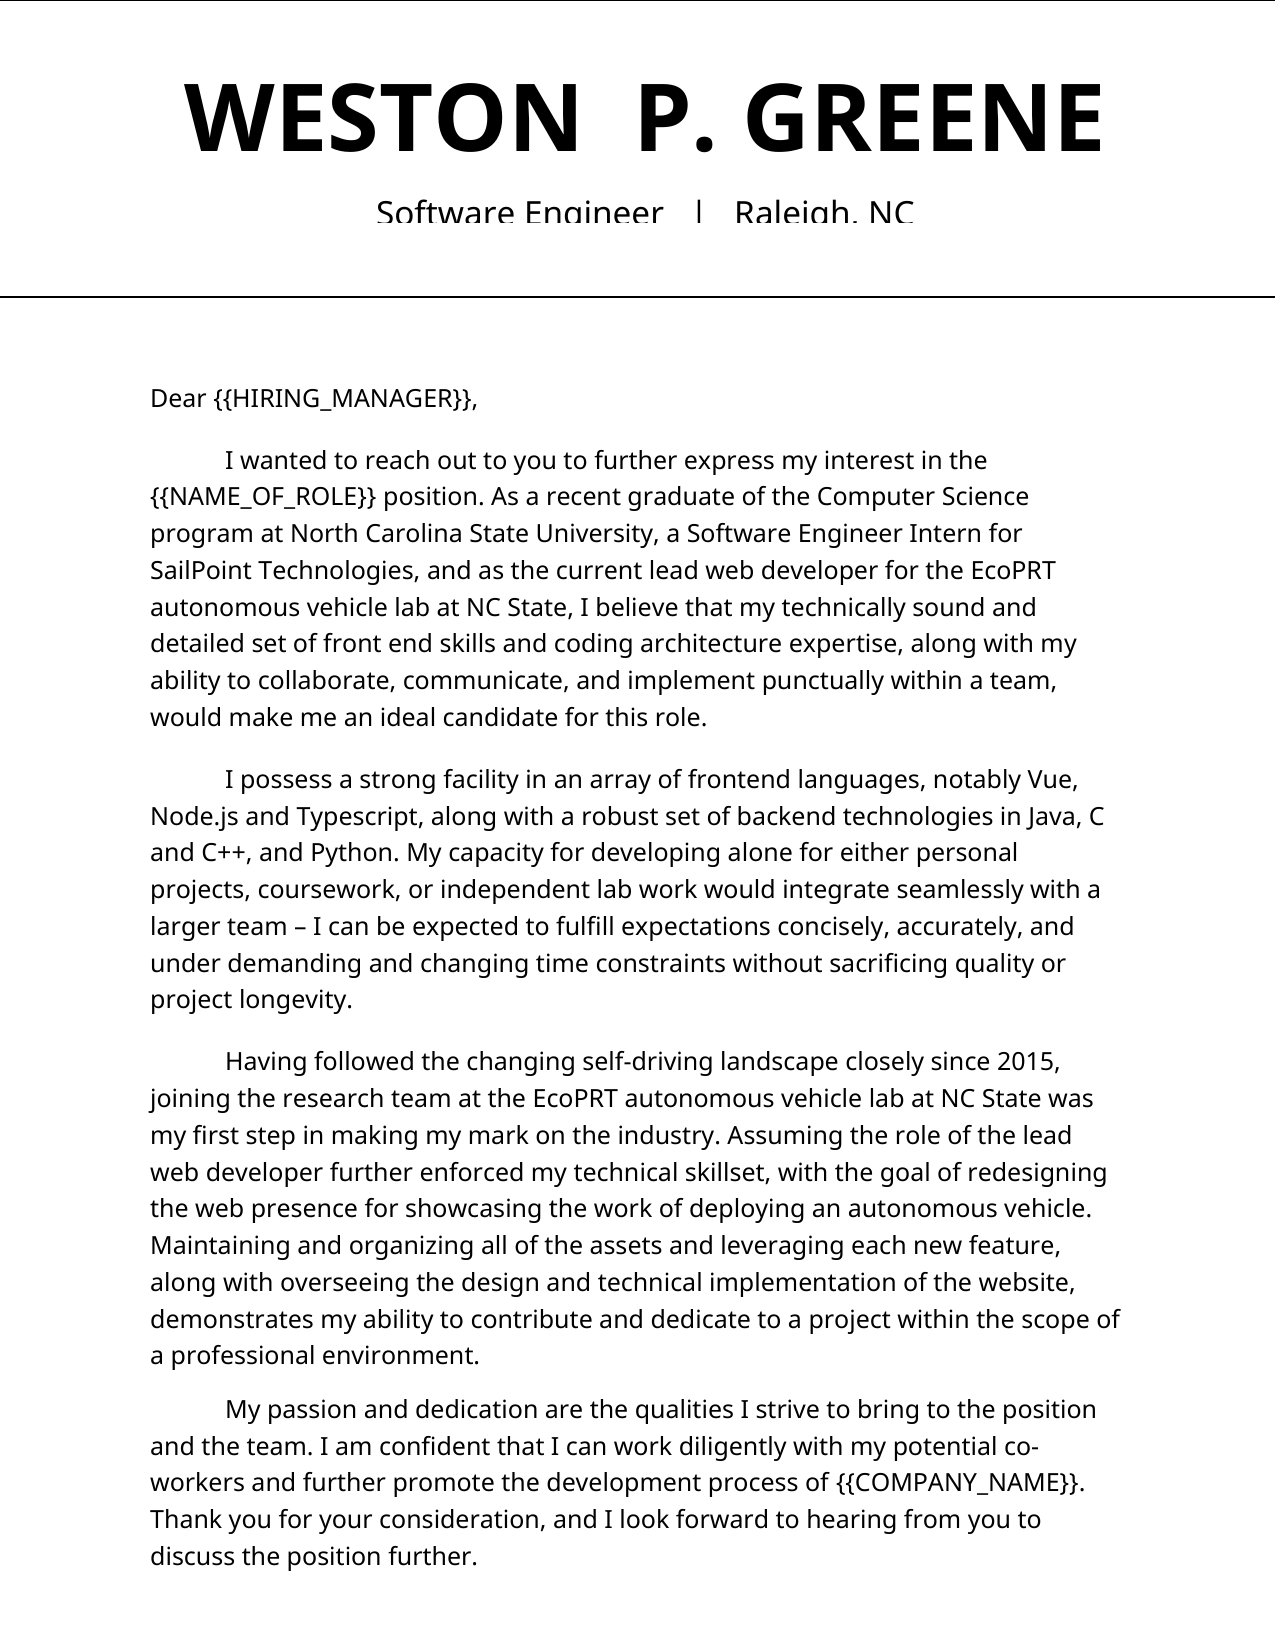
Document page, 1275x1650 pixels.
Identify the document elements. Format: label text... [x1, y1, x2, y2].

text Software Engineer | Raleigh, NC [165, 189, 1126, 223]
text I wanted to reach out to you to further express my interest in the {{NAME_OF_ROLE}} position. As a recent graduate of the Computer Science program at North Carolina State University, a Software Engineer Intern for SailPoint Technologies, and as the current lead web developer for the EcoPRT autonomous vehicle lab at NC State, I believe that my technically sound and detailed set of front end skills and coding architecture expertise, along with my ability to collaborate, communicate, and implement punctually within a team, would make me an ideal candidate for this role. [150, 442, 1125, 734]
text My passion and dedication are the qualities I strive to bring to the position and the team. I am confident that I can work diligently with my potential co-workers and further promote the development process of {{COMPANY_NAME}}. Thank you for your consideration, and I look forward to hearing from you to discuss the position further. [150, 1391, 1125, 1573]
text I possess a strong facility in an array of frontend languages, notably Vue, Node.js and Typescript, along with a robust set of backend technologies in Java, C and C++, and Python. My capacity for developing alone for either personal projects, coursework, or independent lab work would integrate seamlessly with a larger team – I can be expected to fulfill expectations concisely, accurately, and under demanding and changing time constraints without sacrificing quality or project longevity. [150, 761, 1125, 1016]
text Having followed the changing self-driving landscape closely since 2015, joining the research team at the EcoPRT autonomous vehicle lab at NC State was my first step in making my mark on the industry. Assuming the role of the lead web developer further enforced my technical skillset, with the goal of redesigning the web presence for showcasing the work of deploying an autonomous vehicle. Maintaining and organizing all of the assets and leveraging each new feature, along with overseeing the design and technical implementation of the website, demonstrates my ability to contribute and dedicate to a project within the scope of a professional environment. [150, 1044, 1125, 1372]
text WESTON P. GREENE [165, 51, 1126, 179]
text Dear {{HIRING_MANAGER}}, [150, 381, 1125, 414]
